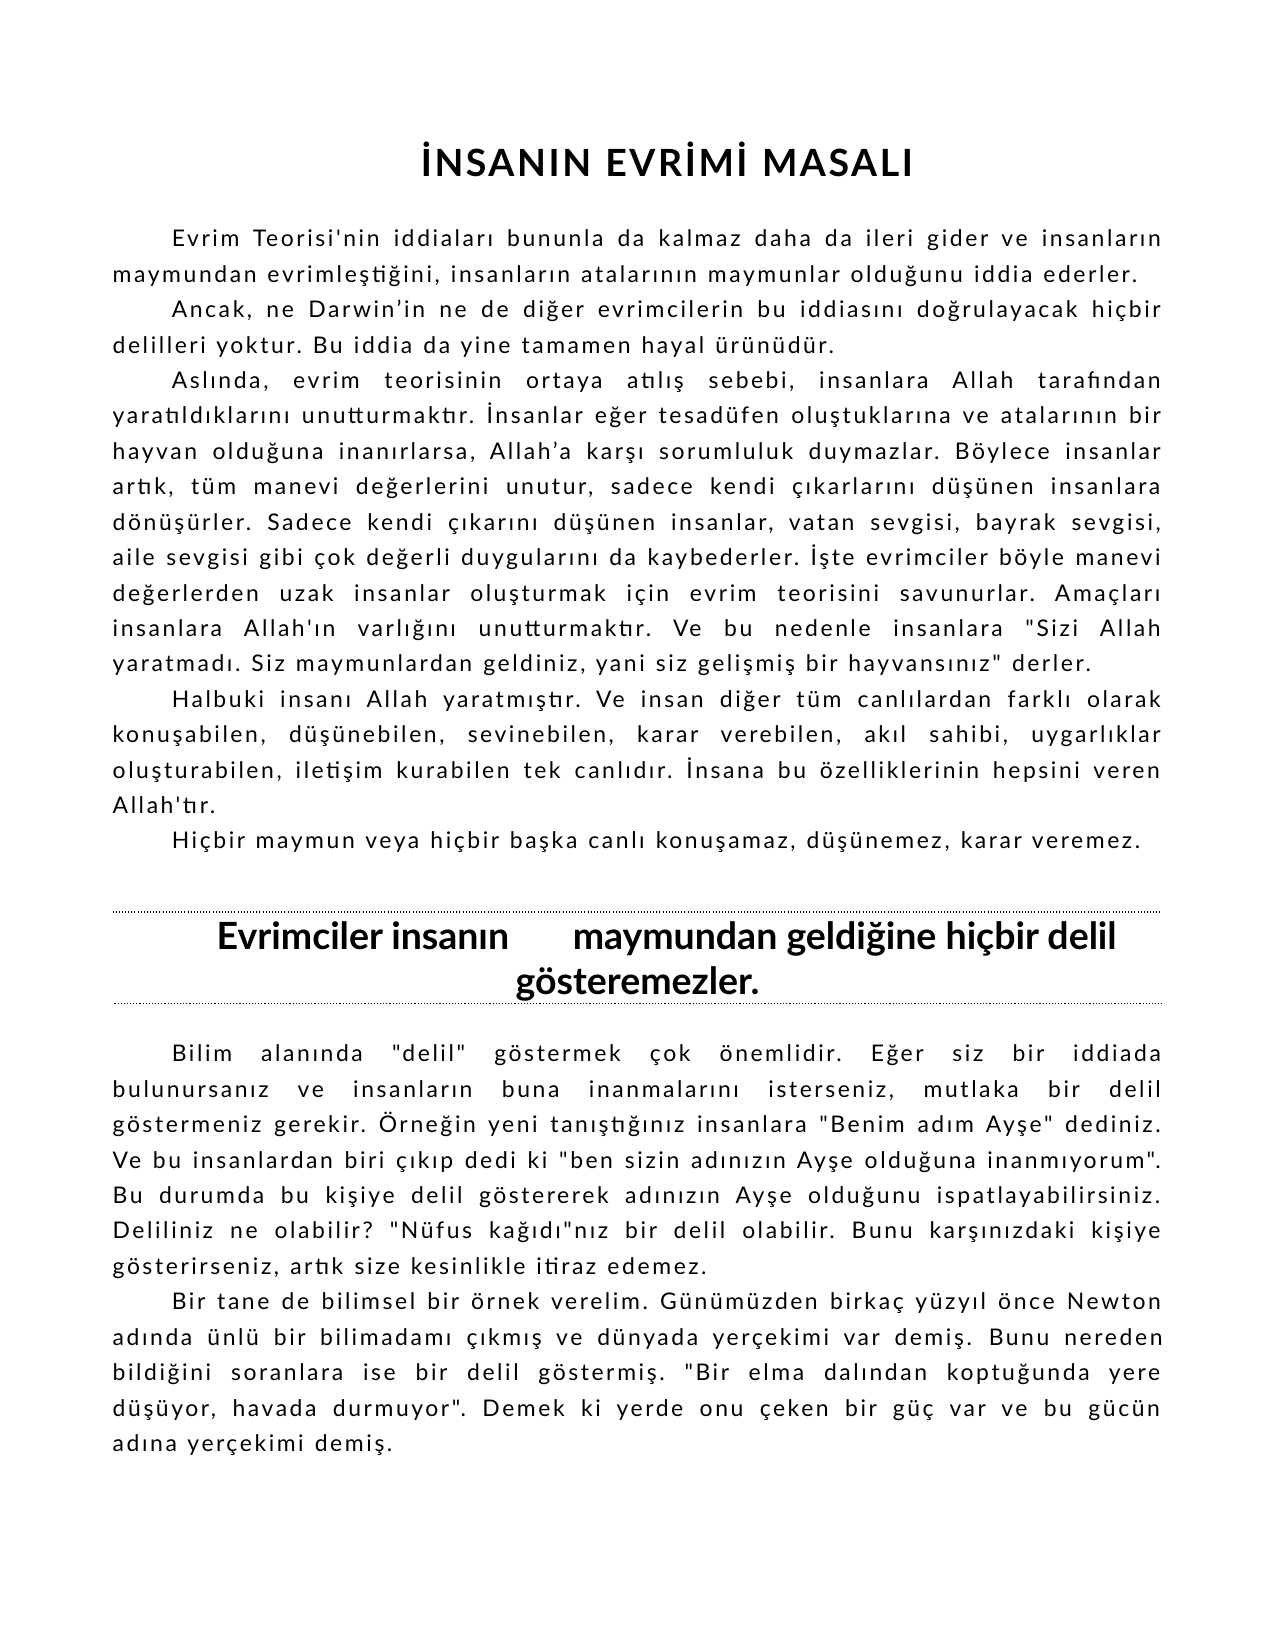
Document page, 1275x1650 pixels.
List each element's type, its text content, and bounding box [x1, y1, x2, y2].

text Bir tane de bilimsel bir örnek verelim. Günümüzden birkaç yüzyıl önce Newton adında ünlü bir bilimadamı çıkmış ve dünyada yerçekimi var demiş. Bunu nereden bildiğini soranlara ise bir delil göstermiş. "Bir elma dalından koptuğunda yere düşüyor, havada durmuyor". Demek ki yerde onu çeken bir güç var ve bu gücün adına yerçekimi demiş. [112, 1281, 1162, 1458]
text Aslında, evrim teorisinin ortaya atılış sebebi, insanlara Allah tarafından yaratıldıklarını unutturmaktır. İnsanlar eğer tesadüfen oluştuklarına ve atalarının bir hayvan olduğuna inanırlarsa, Allah’a karşı sorumluluk duymazlar. Böylece insanlar artık, tüm manevi değerlerini unutur, sadece kendi çıkarlarını düşünen insanlara dönüşürler. Sadece kendi çıkarını düşünen insanlar, vatan sevgisi, bayrak sevgisi, aile sevgisi gibi çok değerli duygularını da kaybederler. İşte evrimciler böyle manevi değerlerden uzak insanlar oluşturmak için evrim teorisini savunurlar. Amaçları insanlara Allah'ın varlığını unutturmaktır. Ve bu nedenle insanlara "Sizi Allah yaratmadı. Siz maymunlardan geldiniz, yani siz gelişmiş bir hayvansınız" derler. [112, 360, 1162, 679]
text İNSANIN EVRİMİ MASALI [112, 148, 1162, 183]
text Hiçbir maymun veya hiçbir başka canlı konuşamaz, düşünemez, karar veremez. [112, 821, 1162, 856]
text Halbuki insanı Allah yaratmıştır. Ve insan diğer tüm canlılardan farklı olarak konuşabilen, düşünebilen, sevinebilen, karar verebilen, akıl sahibi, uygarlıklar oluşturabilen, iletişim kurabilen tek canlıdır. İnsana bu özelliklerinin hepsini veren Allah'tır. [112, 679, 1162, 821]
text Bilim alanında "delil" göstermek çok önemlidir. Eğer siz bir iddiada bulunursanız ve insanların buna inanmalarını isterseniz, mutlaka bir delil göstermeniz gerekir. Örneğin yeni tanıştığınız insanlara "Benim adım Ayşe" dediniz. Ve bu insanlardan biri çıkıp dedi ki "ben sizin adınızın Ayşe olduğuna inanmıyorum". Bu durumda bu kişiye delil göstererek adınızın Ayşe olduğunu ispatlayabilirsiniz. Deliliniz ne olabilir? "Nüfus kağıdı"nız bir delil olabilir. Bunu karşınızdaki kişiye gösterirseniz, artık size kesinlikle itiraz edemez. [112, 1033, 1162, 1281]
text Ancak, ne Darwin’in ne de diğer evrimcilerin bu iddiasını doğrulayacak hiçbir delilleri yoktur. Bu iddia da yine tamamen hayal ürünüdür. [112, 289, 1162, 360]
text Evrim Teorisi'nin iddiaları bununla da kalmaz daha da ileri gider ve insanların maymundan evrimleştiğini, insanların atalarının maymunlar olduğunu iddia ederler. [112, 218, 1162, 289]
text Evrimciler insanın maymundan geldiğine hiçbir delil gösteremezler. [112, 911, 1162, 1004]
